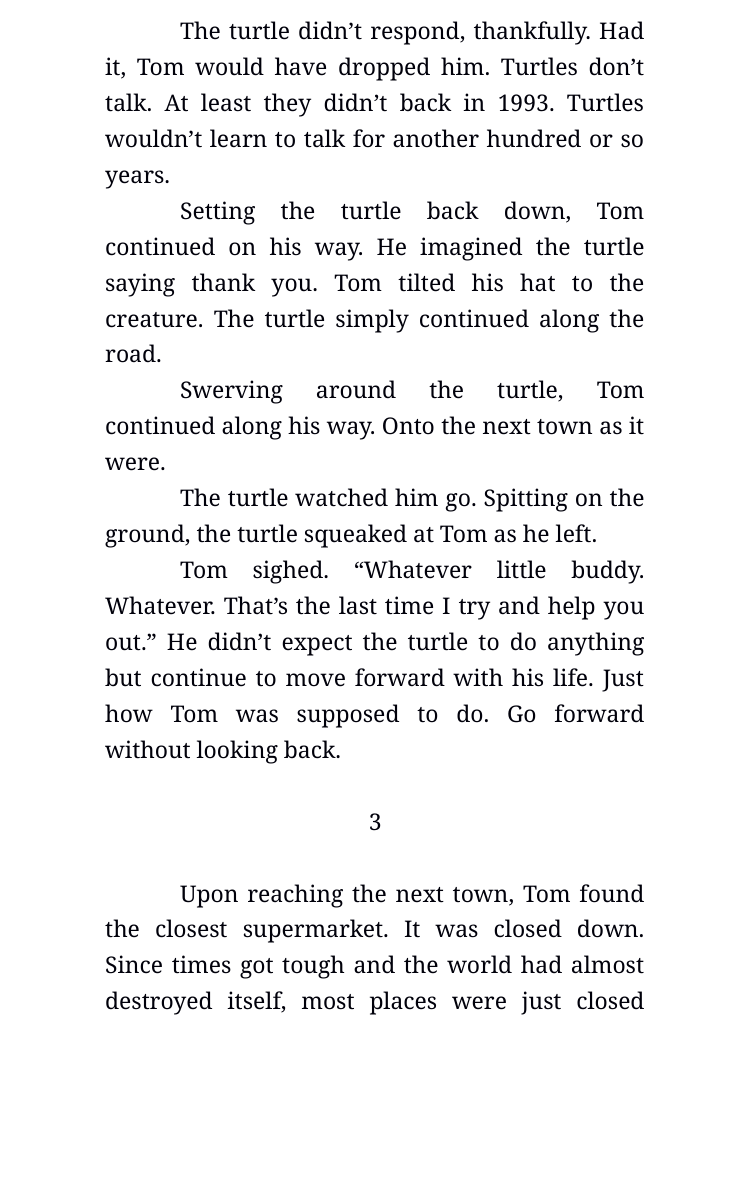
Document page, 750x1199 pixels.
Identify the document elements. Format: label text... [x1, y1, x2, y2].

text Upon reaching the next town, Tom found the closest supermarket. It was closed down. Since times got tough and the world had almost destroyed itself, most places were just closed [105, 877, 645, 1017]
text Swerving around the turtle, Tom continued along his way. Onto the next town as it were. [105, 374, 645, 477]
text 3 [105, 806, 645, 837]
text The turtle didn’t respond, thankfully. Had it, Tom would have dropped him. Turtles don’t talk. At least they didn’t back in 1993. Turtles wouldn’t learn to talk for another hundred or so years. [105, 15, 645, 190]
text Tom sighed. “Whatever little buddy. Whatever. That’s the last time I try and help you out.” He didn’t expect the turtle to do anything but continue to move forward with his life. Just how Tom was supposed to do. Go forward without looking back. [105, 554, 645, 765]
text The turtle watched him go. Spitting on the ground, the turtle squeaked at Tom as he left. [105, 482, 645, 549]
text Setting the turtle back down, Tom continued on his way. He imagined the turtle saying thank you. Tom tilted his hat to the creature. The turtle simply continued along the road. [105, 195, 645, 370]
